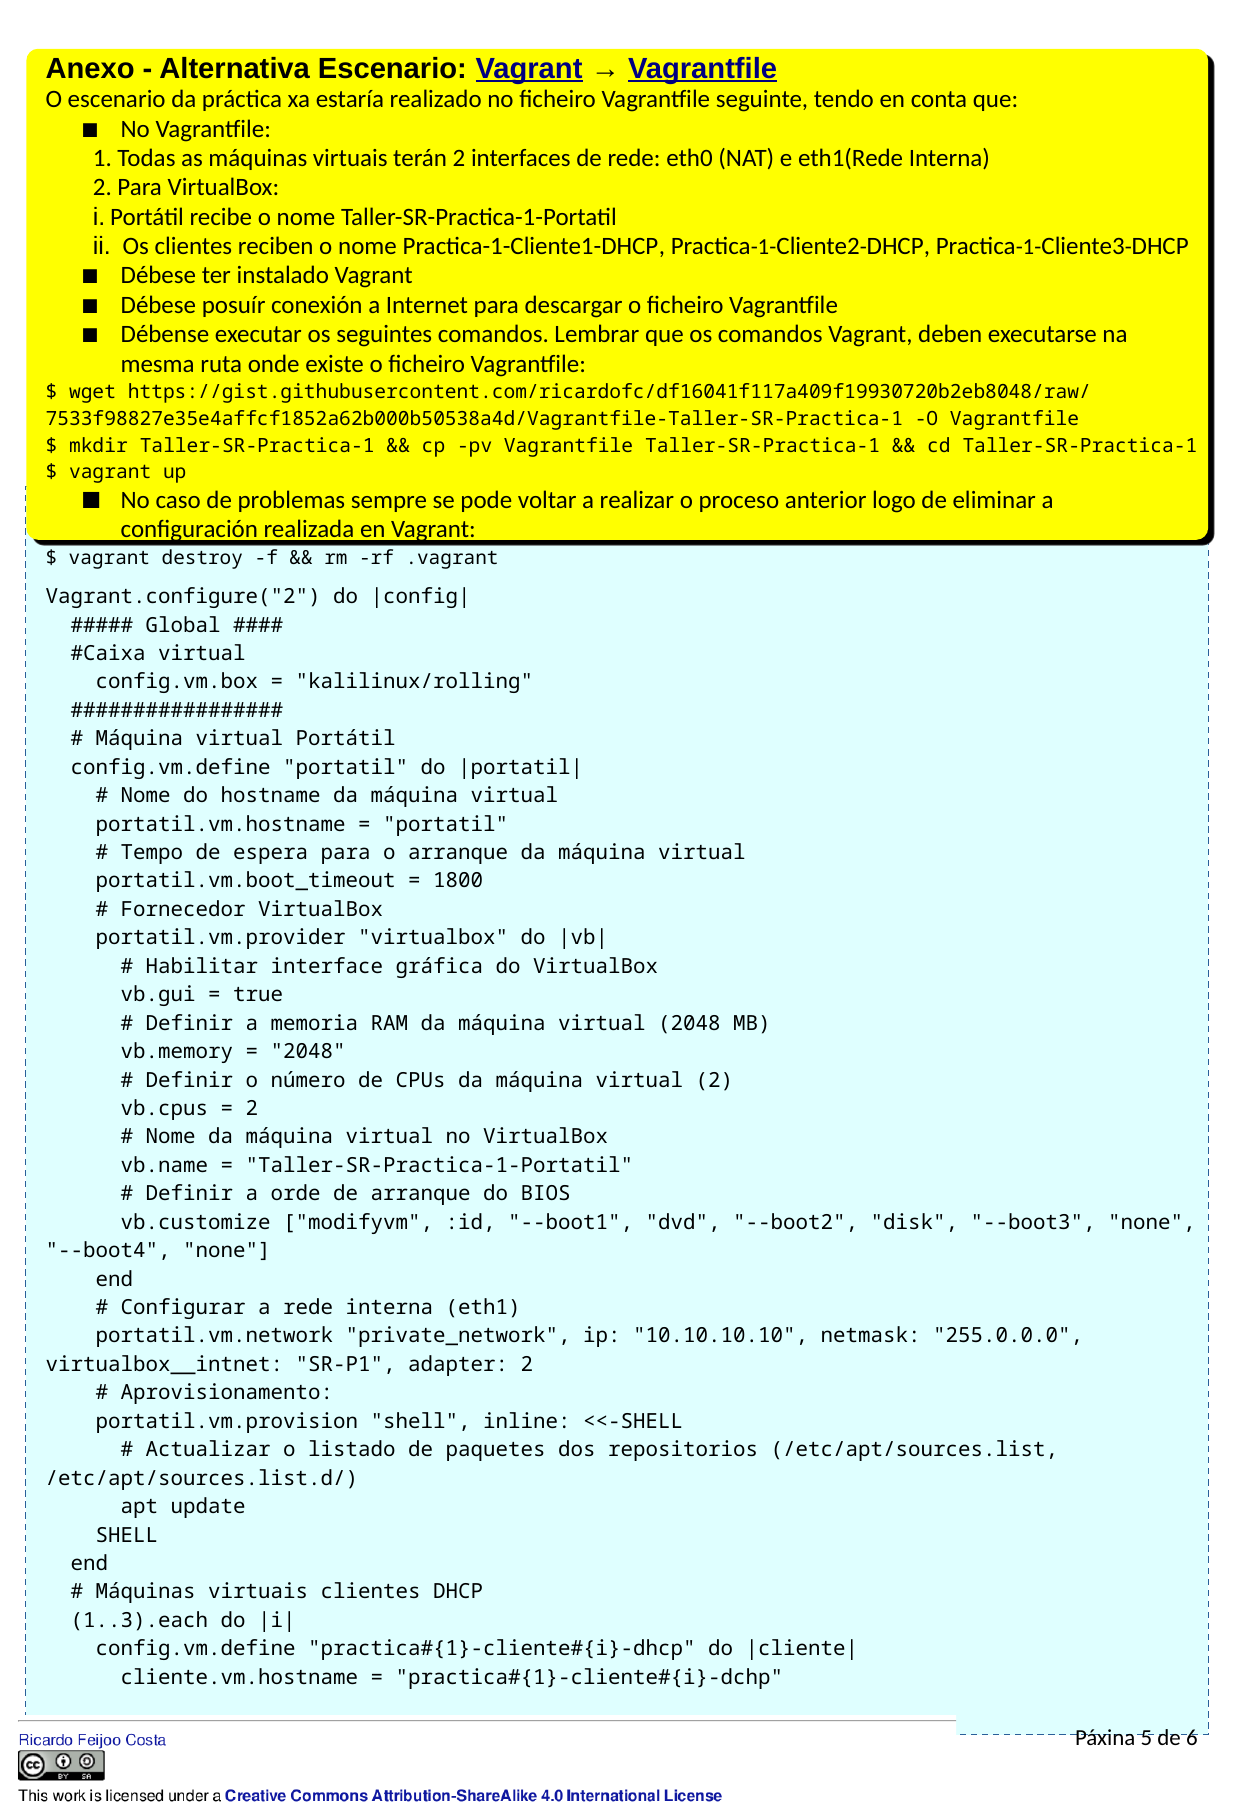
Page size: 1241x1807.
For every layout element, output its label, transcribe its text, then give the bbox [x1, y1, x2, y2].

text # Máquina virtual Portátil [45, 723, 1197, 752]
title Débese ter instalado Vagrant [83, 261, 1197, 290]
text # Nome da máquina virtual no VirtualBox [45, 1122, 1197, 1150]
title Os clientes reciben o nome Practica-1-Cliente1-DHCP, Practica-1-Cliente2-DHCP, Practica-1-Cliente3-DHCP [93, 231, 1197, 261]
title 2. Para VirtualBox: [93, 172, 1197, 202]
text portatil.vm.boot_timeout = 1800 [45, 866, 1197, 894]
text vb.name = "Taller-SR-Practica-1-Portatil" [45, 1150, 1197, 1178]
text config.vm.define "portatil" do |portatil| [45, 752, 1197, 780]
text # Habilitar interface gráfica do VirtualBox [45, 951, 1197, 979]
text # Definir o número de CPUs da máquina virtual (2) [45, 1065, 1197, 1093]
title Portátil recibe o nome Taller-SR-Practica-1-Portatil [93, 202, 1197, 231]
text # Configurar a rede interna (eth1) [45, 1292, 1197, 1321]
text ################# [45, 695, 1197, 723]
text apt update [45, 1491, 1197, 1520]
text portatil.vm.hostname = "portatil" [45, 809, 1197, 837]
text # Nome do hostname da máquina virtual [45, 780, 1197, 809]
text Vagrant.configure("2") do |config| [45, 581, 1197, 610]
text end [45, 1548, 1197, 1577]
title Anexo - Alternativa Escenario: Vagrant → Vagrantfile [45, 55, 1197, 84]
text portatil.vm.network "private_network", ip: "10.10.10.10", netmask: "255.0.0.0", virtualbox__intnet: "SR-P1", adapter: 2 [45, 1321, 1197, 1377]
title $ wget https://gist.githubusercontent.com/ricardofc/df16041f117a409f19930720b2eb8048/raw/7533f98827e35e4affcf1852a62b000b50538a4d/Vagrantfile-Taller-SR-Practica-1 -O Vagrantfile [45, 378, 1197, 431]
title $ mkdir Taller-SR-Practica-1 && cp -pv Vagrantfile Taller-SR-Practica-1 && cd Taller-SR-Practica-1 [45, 431, 1197, 458]
picture [8, 1715, 957, 1806]
title Débese posuír conexión a Internet para descargar o ficheiro Vagrantfile [83, 290, 1197, 319]
text (1..3).each do |i| [45, 1605, 1197, 1633]
title No Vagrantfile: [83, 114, 1197, 143]
text config.vm.define "practica#{1}-cliente#{i}-dhcp" do |cliente| [45, 1633, 1197, 1662]
text # Definir a orde de arranque do BIOS [45, 1178, 1197, 1207]
text # Fornecedor VirtualBox [45, 894, 1197, 922]
title $ vagrant up [45, 458, 1197, 485]
text vb.memory = "2048" [45, 1036, 1197, 1065]
title No caso de problemas sempre se pode voltar a realizar o proceso anterior logo de eliminar a configuración realizada en Vagrant: [83, 485, 1197, 543]
text vb.cpus = 2 [45, 1093, 1197, 1122]
text # Aprovisionamento: [45, 1377, 1197, 1406]
text # Máquinas virtuais clientes DHCP [45, 1577, 1197, 1605]
text end [45, 1264, 1197, 1292]
title O escenario da práctica xa estaría realizado no ficheiro Vagrantfile seguinte, tendo en conta que: [45, 84, 1197, 114]
text portatil.vm.provider "virtualbox" do |vb| [45, 922, 1197, 951]
text # Actualizar o listado de paquetes dos repositorios (/etc/apt/sources.list, /etc/apt/sources.list.d/) [45, 1434, 1197, 1491]
text ##### Global #### [45, 610, 1197, 638]
text SHELL [45, 1520, 1197, 1548]
text #Caixa virtual [45, 638, 1197, 667]
text # Definir a memoria RAM da máquina virtual (2048 MB) [45, 1008, 1197, 1036]
text portatil.vm.provision "shell", inline: <<-SHELL [45, 1406, 1197, 1434]
title 1. Todas as máquinas virtuais terán 2 interfaces de rede: eth0 (NAT) e eth1(Rede Interna) [93, 143, 1197, 172]
text # Tempo de espera para o arranque da máquina virtual [45, 837, 1197, 866]
text vb.customize ["modifyvm", :id, "--boot1", "dvd", "--boot2", "disk", "--boot3", "none", "--boot4", "none"] [45, 1207, 1197, 1264]
title Débense executar os seguintes comandos. Lembrar que os comandos Vagrant, deben executarse na mesma ruta onde existe o ficheiro Vagrantfile: [83, 319, 1197, 378]
text config.vm.box = "kalilinux/rolling" [45, 667, 1197, 695]
title $ vagrant destroy -f && rm -rf .vagrant [10, 543, 1197, 570]
text vb.gui = true [45, 979, 1197, 1008]
text cliente.vm.hostname = "practica#{1}-cliente#{i}-dchp" [45, 1662, 1197, 1690]
